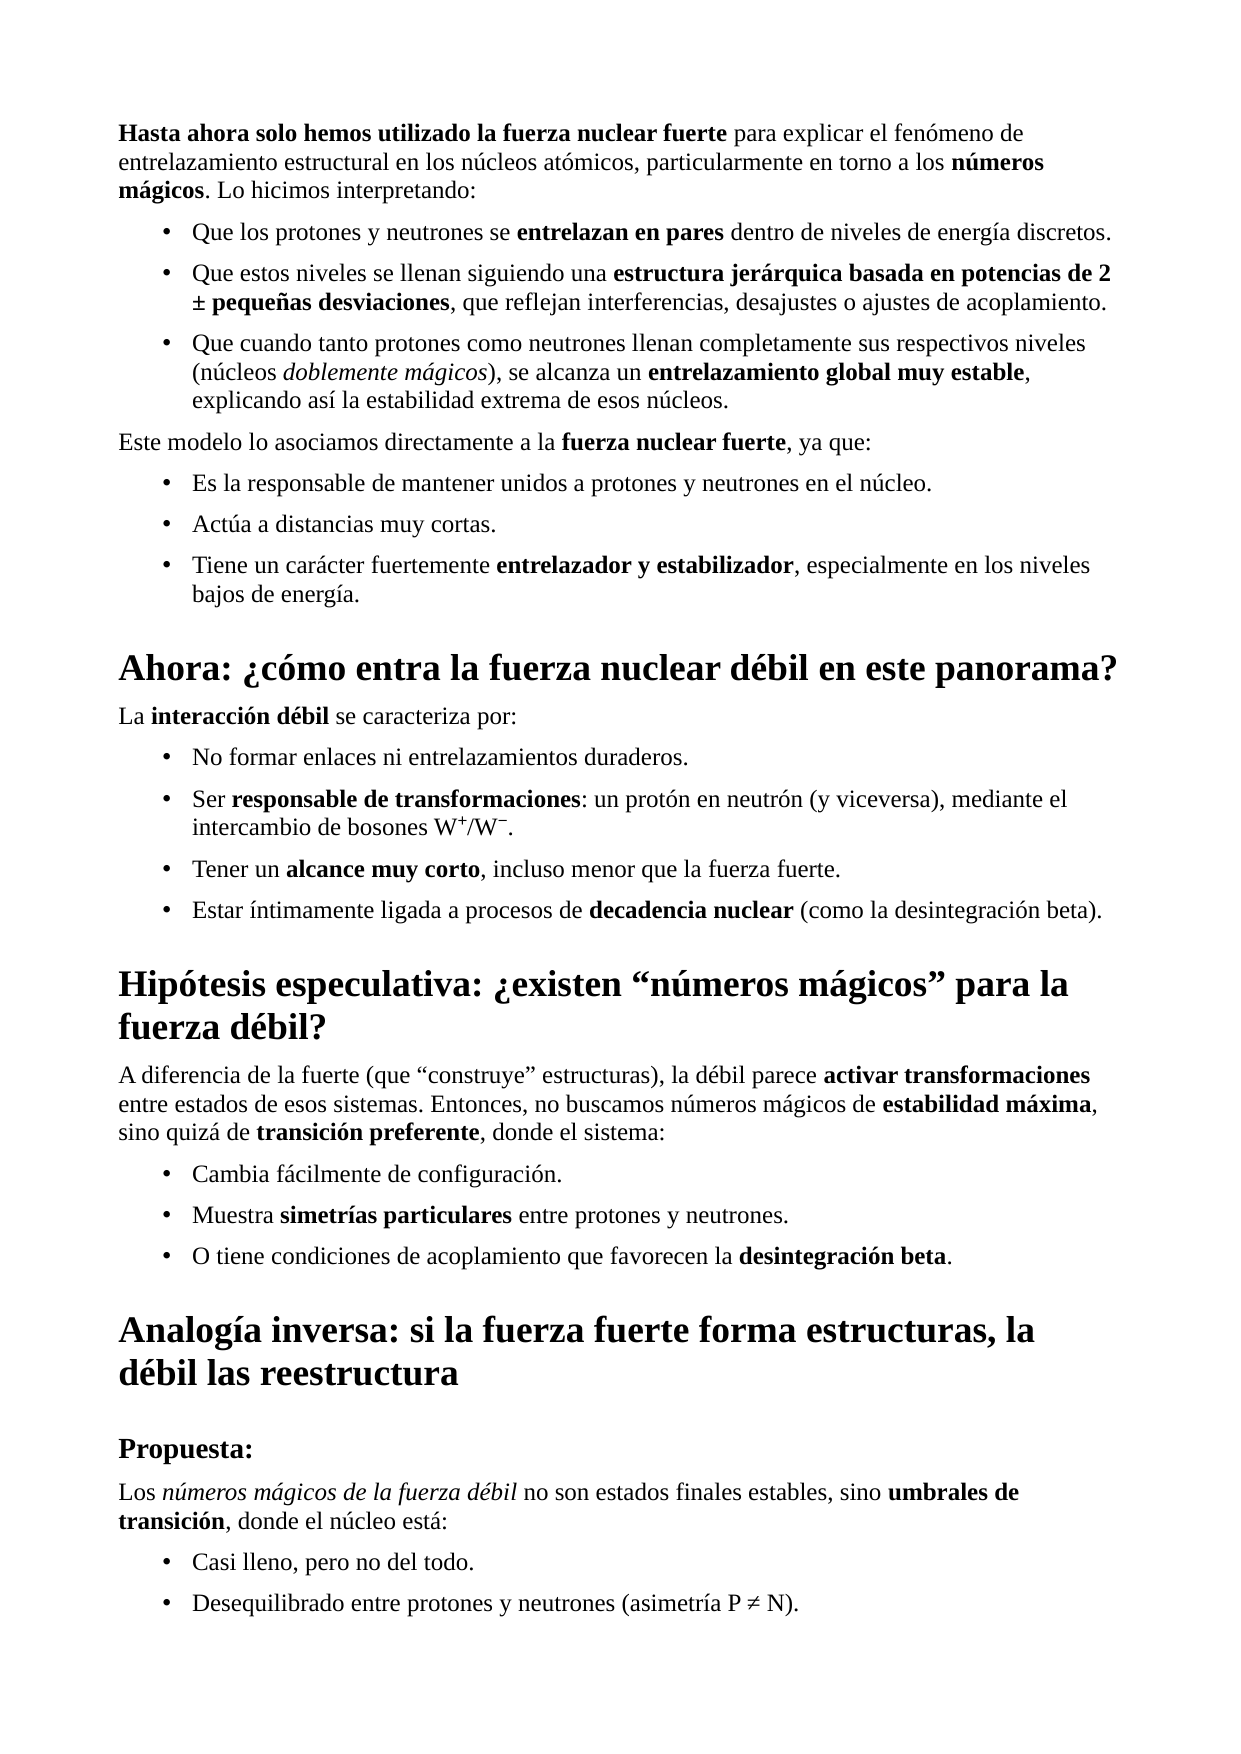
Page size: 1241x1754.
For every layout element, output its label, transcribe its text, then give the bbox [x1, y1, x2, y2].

list O tiene condiciones de acoplamiento que favorecen la desintegración beta. [162, 1241, 1122, 1270]
text Hasta ahora solo hemos utilizado la fuerza nuclear fuerte para explicar el fenómeno de entrelazamiento estructural en los núcleos atómicos, particularmente en torno a los números mágicos. Lo hicimos interpretando: [118, 118, 1122, 204]
list Que los protones y neutrones se entrelazan en pares dentro de niveles de energía discretos. [162, 217, 1122, 246]
list Casi lleno, pero no del todo. [162, 1547, 1122, 1576]
list Tiene un carácter fuertemente entrelazador y estabilizador, especialmente en los niveles bajos de energía. [162, 551, 1122, 608]
list No formar enlaces ni entrelazamientos duraderos. [162, 742, 1122, 771]
list Desequilibrado entre protones y neutrones (asimetría P ≠ N). [162, 1588, 1122, 1617]
list Que cuando tanto protones como neutrones llenan completamente sus respectivos niveles (núcleos doblemente mágicos), se alcanza un entrelazamiento global muy estable, explicando así la estabilidad extrema de esos núcleos. [162, 328, 1122, 414]
list Tener un alcance muy corto, incluso menor que la fuerza fuerte. [162, 854, 1122, 882]
list Estar íntimamente ligada a procesos de decadencia nuclear (como la desintegración beta). [162, 895, 1122, 924]
text A diferencia de la fuerte (que “construye” estructuras), la débil parece activar transformaciones entre estados de esos sistemas. Entonces, no buscamos números mágicos de estabilidad máxima, sino quizá de transición preferente, donde el sistema: [118, 1060, 1122, 1146]
text Este modelo lo asociamos directamente a la fuerza nuclear fuerte, ya que: [118, 427, 1122, 456]
list Ser responsable de transformaciones: un protón en neutrón (y viceversa), mediante el intercambio de bosones W⁺/W⁻. [162, 784, 1122, 841]
list Actúa a distancias muy cortas. [162, 509, 1122, 538]
list Cambia fácilmente de configuración. [162, 1159, 1122, 1187]
subtitle Ahora: ¿cómo entra la fuerza nuclear débil en este panorama? [118, 646, 1122, 689]
text La interacción débil se caracteriza por: [118, 701, 1122, 730]
subtitle Analogía inversa: si la fuerza fuerte forma estructuras, la débil las reestructura [118, 1307, 1122, 1394]
subtitle Propuesta: [118, 1431, 1122, 1465]
text Los números mágicos de la fuerza débil no son estados finales estables, sino umbrales de transición, donde el núcleo está: [118, 1477, 1122, 1535]
list Muestra simetrías particulares entre protones y neutrones. [162, 1200, 1122, 1229]
list Que estos niveles se llenan siguiendo una estructura jerárquica basada en potencias de 2 ± pequeñas desviaciones, que reflejan interferencias, desajustes o ajustes de acoplamiento. [162, 258, 1122, 316]
subtitle Hipótesis especulativa: ¿existen “números mágicos” para la fuerza débil? [118, 961, 1122, 1047]
list Es la responsable de mantener unidos a protones y neutrones en el núcleo. [162, 468, 1122, 497]
